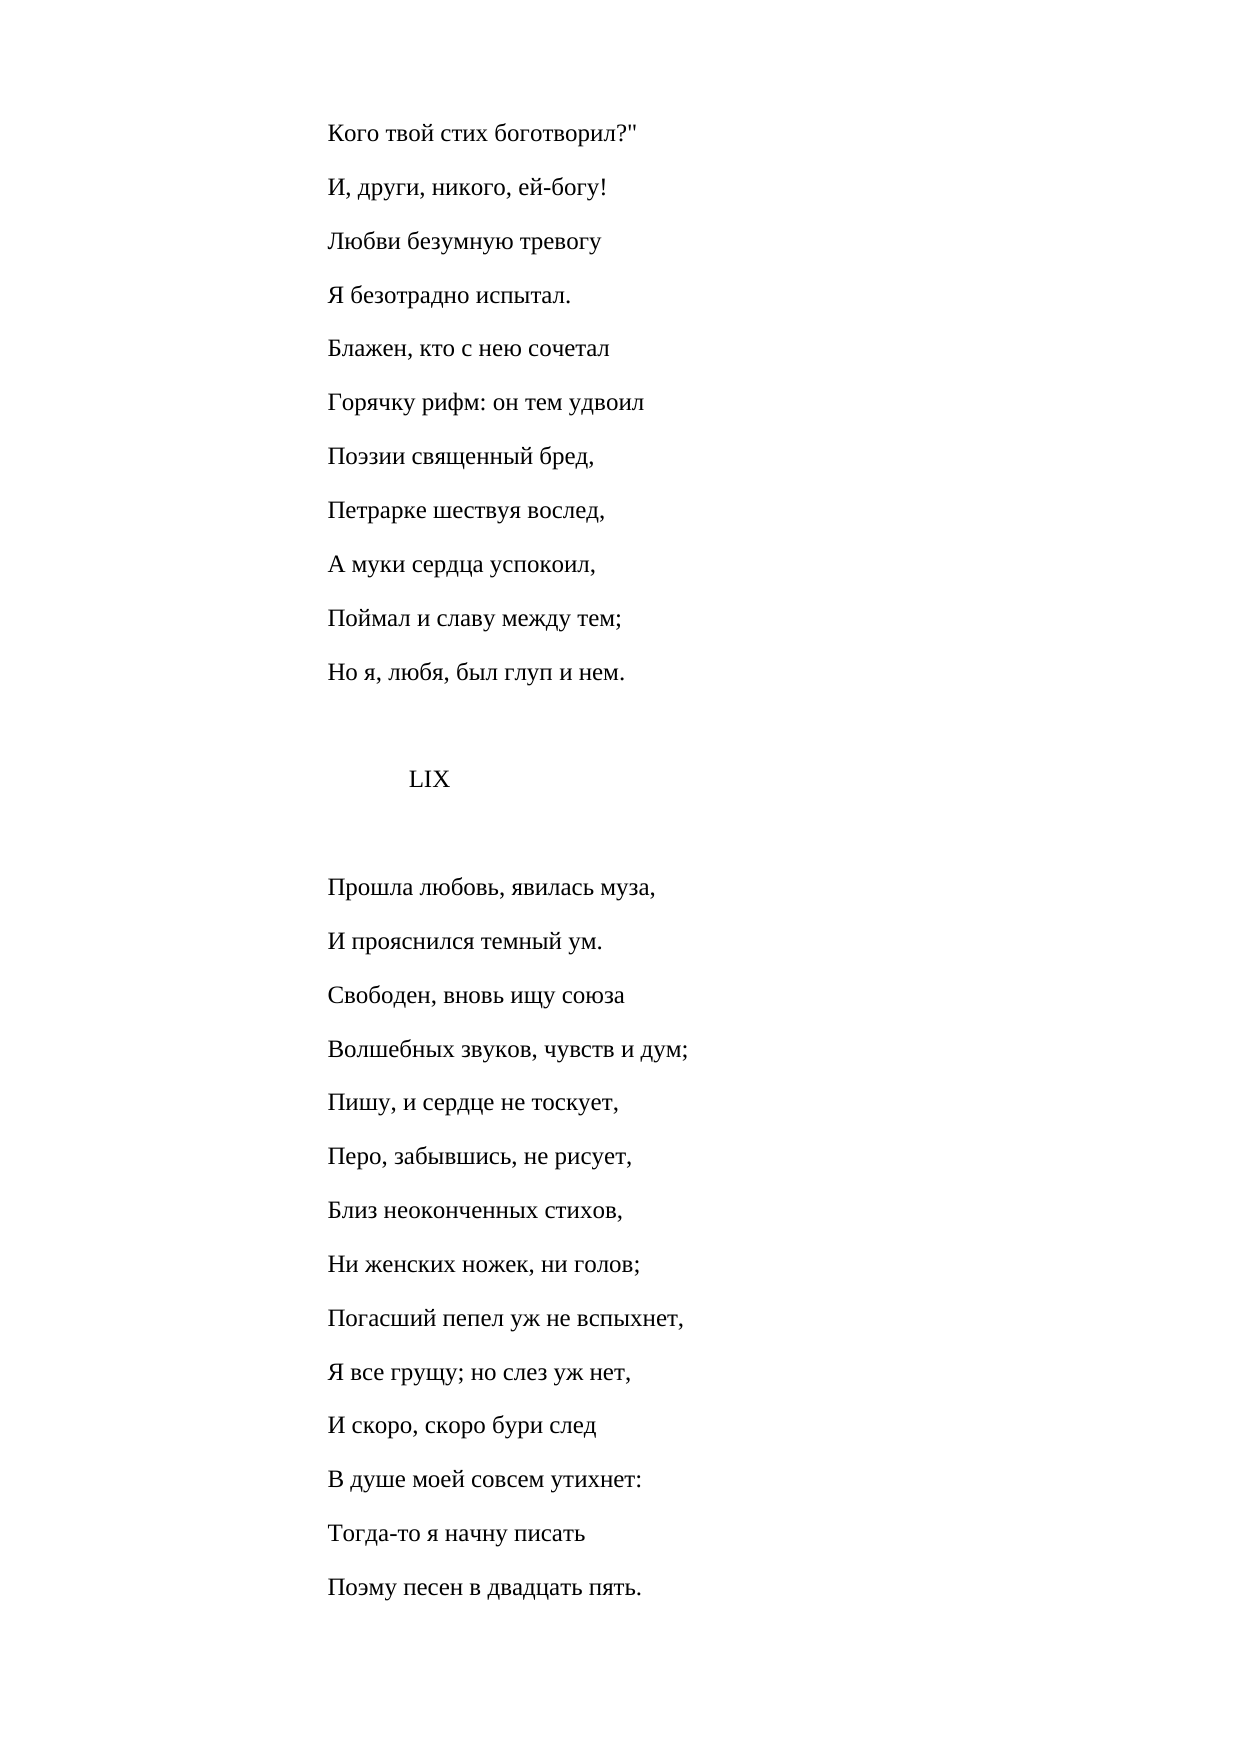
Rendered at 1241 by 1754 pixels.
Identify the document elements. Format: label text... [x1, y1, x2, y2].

text Волшебных звуков, чувств и дум; [177, 1034, 1152, 1062]
text Но я, любя, был глуп и нем. [177, 657, 1152, 685]
text Блажен, кто с нею сочетал [177, 333, 1152, 362]
text И прояснился темный ум. [177, 926, 1152, 955]
text Свободен, вновь ищу союза [177, 980, 1152, 1008]
text Петрарке шествуя вослед, [177, 495, 1152, 524]
text Поэму песен в двадцать пять. [177, 1572, 1152, 1601]
text Прошла любовь, явилась муза, [177, 872, 1152, 901]
text Пишу, и сердце не тоскует, [177, 1087, 1152, 1116]
text LIX [177, 764, 1152, 793]
text А муки сердца успокоил, [177, 549, 1152, 578]
text И, други, никого, ей-богу! [177, 172, 1152, 201]
text Горячку рифм: он тем удвоил [177, 387, 1152, 416]
text Я все грущу; но слез уж нет, [177, 1357, 1152, 1386]
text Тогда-то я начну писать [177, 1518, 1152, 1547]
text И скоро, скоро бури след [177, 1411, 1152, 1439]
text Перо, забывшись, не рисует, [177, 1141, 1152, 1170]
text Кого твой стих боготворил?" [177, 118, 1152, 147]
text Близ неоконченных стихов, [177, 1195, 1152, 1224]
text Я безотрадно испытал. [177, 280, 1152, 308]
text Ни женских ножек, ни голов; [177, 1249, 1152, 1278]
text Любви безумную тревогу [177, 226, 1152, 254]
text В душе моей совсем утихнет: [177, 1464, 1152, 1493]
text Поэзии священный бред, [177, 441, 1152, 470]
text Погасший пепел уж не вспыхнет, [177, 1303, 1152, 1332]
text Поймал и славу между тем; [177, 603, 1152, 632]
